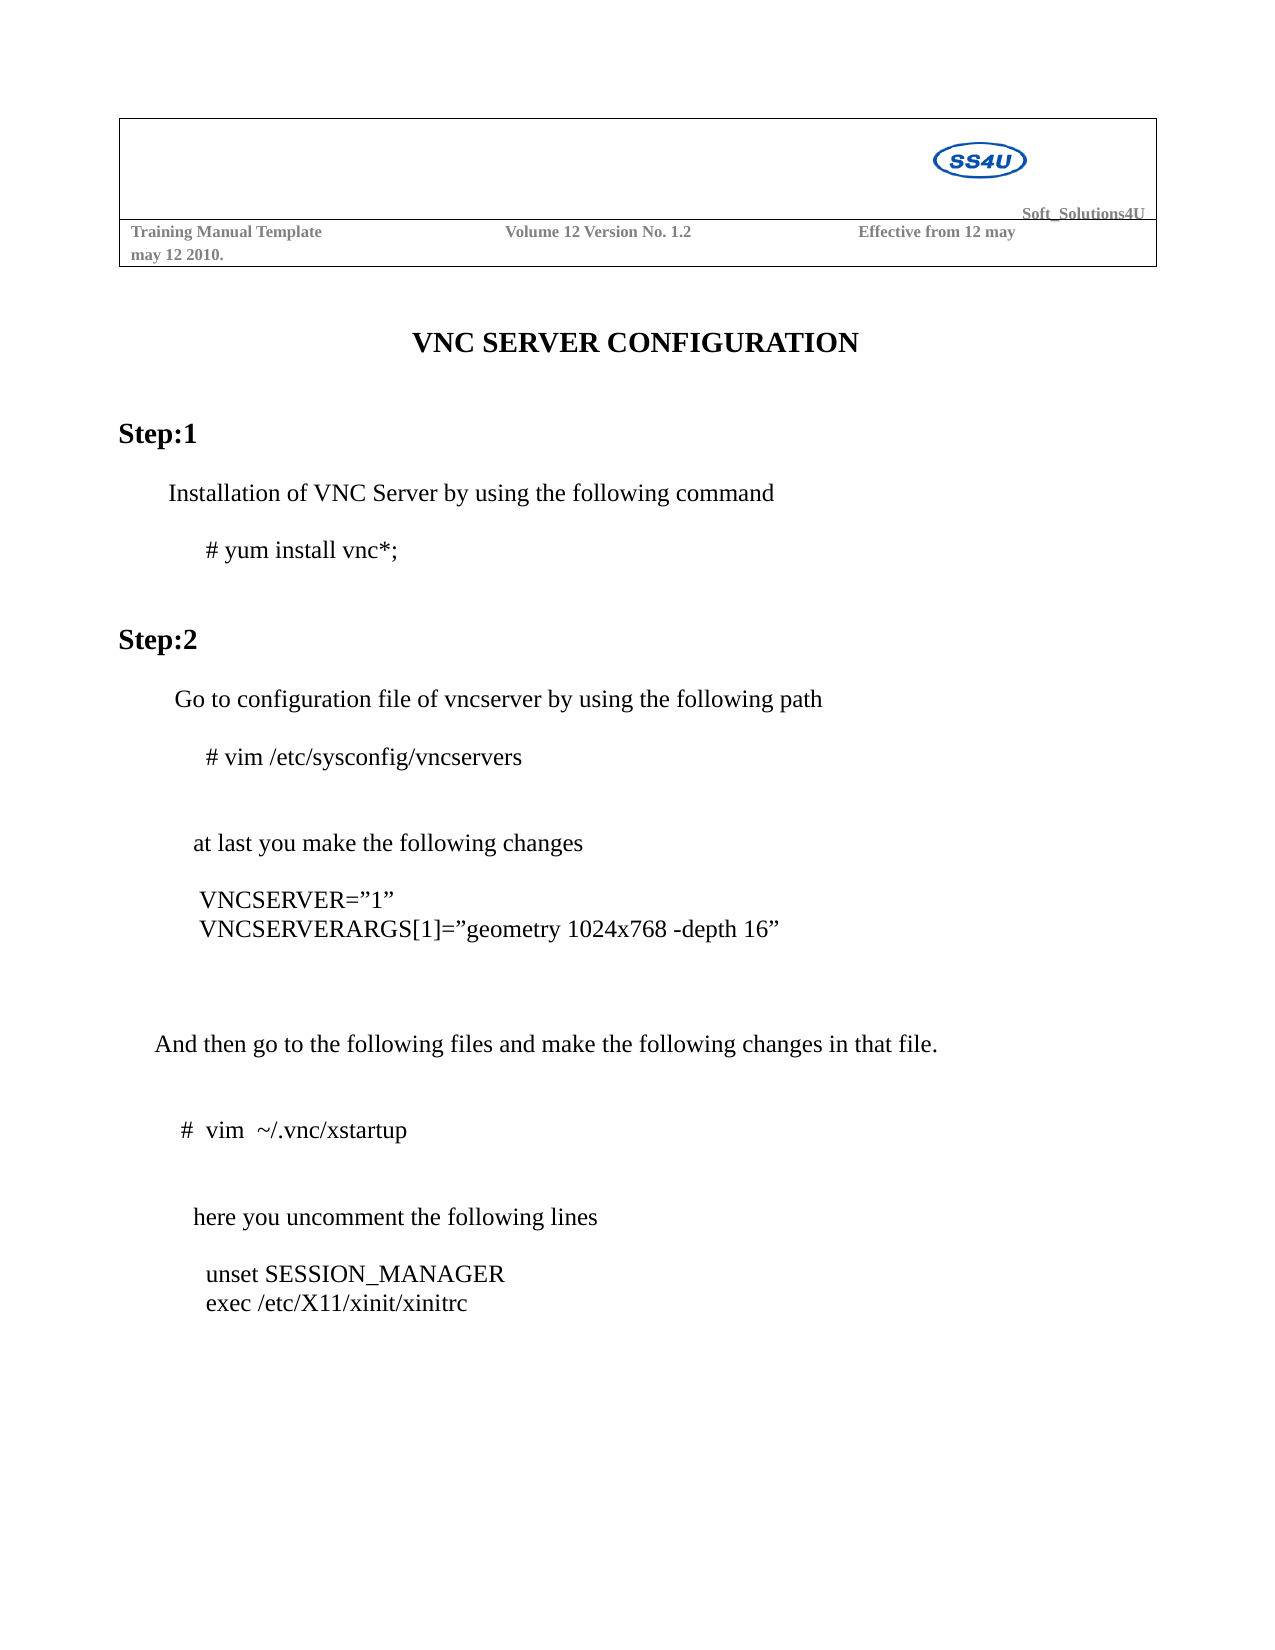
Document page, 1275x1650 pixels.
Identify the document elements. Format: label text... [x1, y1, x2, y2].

text Step:2 [118, 622, 1157, 655]
text Step:1 [118, 416, 1157, 449]
table_cell Training Manual Template Volume 12 Version No. 1.2 Effective from 12 may may 12 2010. [120, 220, 1156, 266]
text here you uncomment the following lines [118, 1202, 1157, 1230]
text unset SESSION_MANAGER [118, 1259, 1157, 1288]
text VNC SERVER CONFIGURATION [118, 325, 1157, 358]
text And then go to the following files and make the following changes in that file. [118, 1029, 1157, 1058]
text # yum install vnc*; [118, 536, 1157, 564]
text VNCSERVER=”1” [118, 885, 1157, 914]
text # vim /etc/sysconfig/vncservers [118, 742, 1157, 770]
picture [924, 140, 1117, 179]
text at last you make the following changes [118, 828, 1157, 857]
text # vim ~/.vnc/xstartup [118, 1115, 1157, 1144]
text Installation of VNC Server by using the following command [118, 478, 1157, 507]
table_header Soft_Solutions4U Quality System Procedure [120, 119, 1156, 218]
text exec /etc/X11/xinit/xinitrc [118, 1288, 1157, 1317]
text Go to configuration file of vncserver by using the following path [118, 684, 1157, 713]
text VNCSERVERARGS[1]=”geometry 1024x768 -depth 16” [118, 914, 1157, 943]
